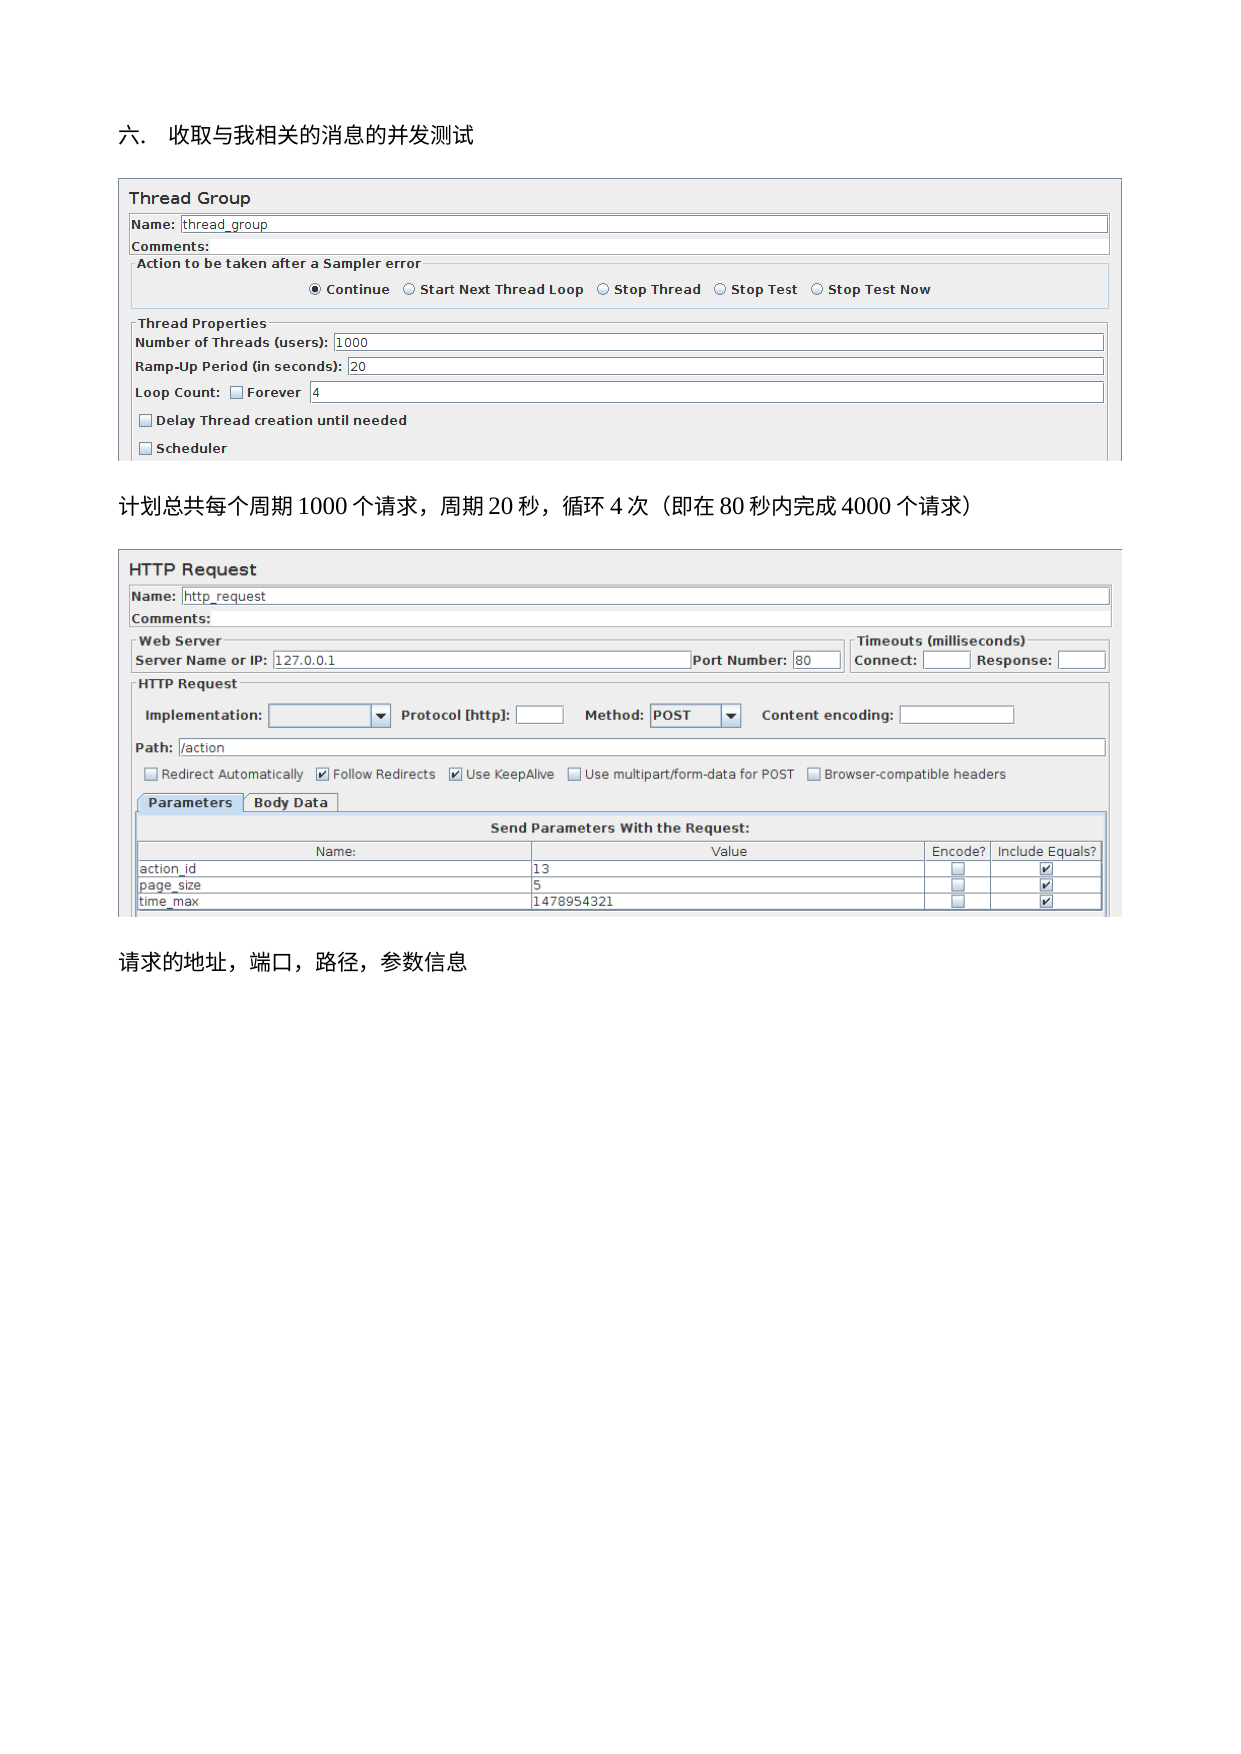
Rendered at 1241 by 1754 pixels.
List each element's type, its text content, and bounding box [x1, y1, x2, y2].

picture [118, 549, 1123, 917]
text 请求的地址，端口，路径，参数信息 [118, 945, 1122, 977]
text 计划总共每个周期1000个请求，周期20秒，循环4次（即在80秒内完成4000个请求） [118, 489, 1122, 521]
picture [118, 178, 1123, 461]
text 六. 收取与我相关的消息的并发测试 [118, 118, 1122, 150]
